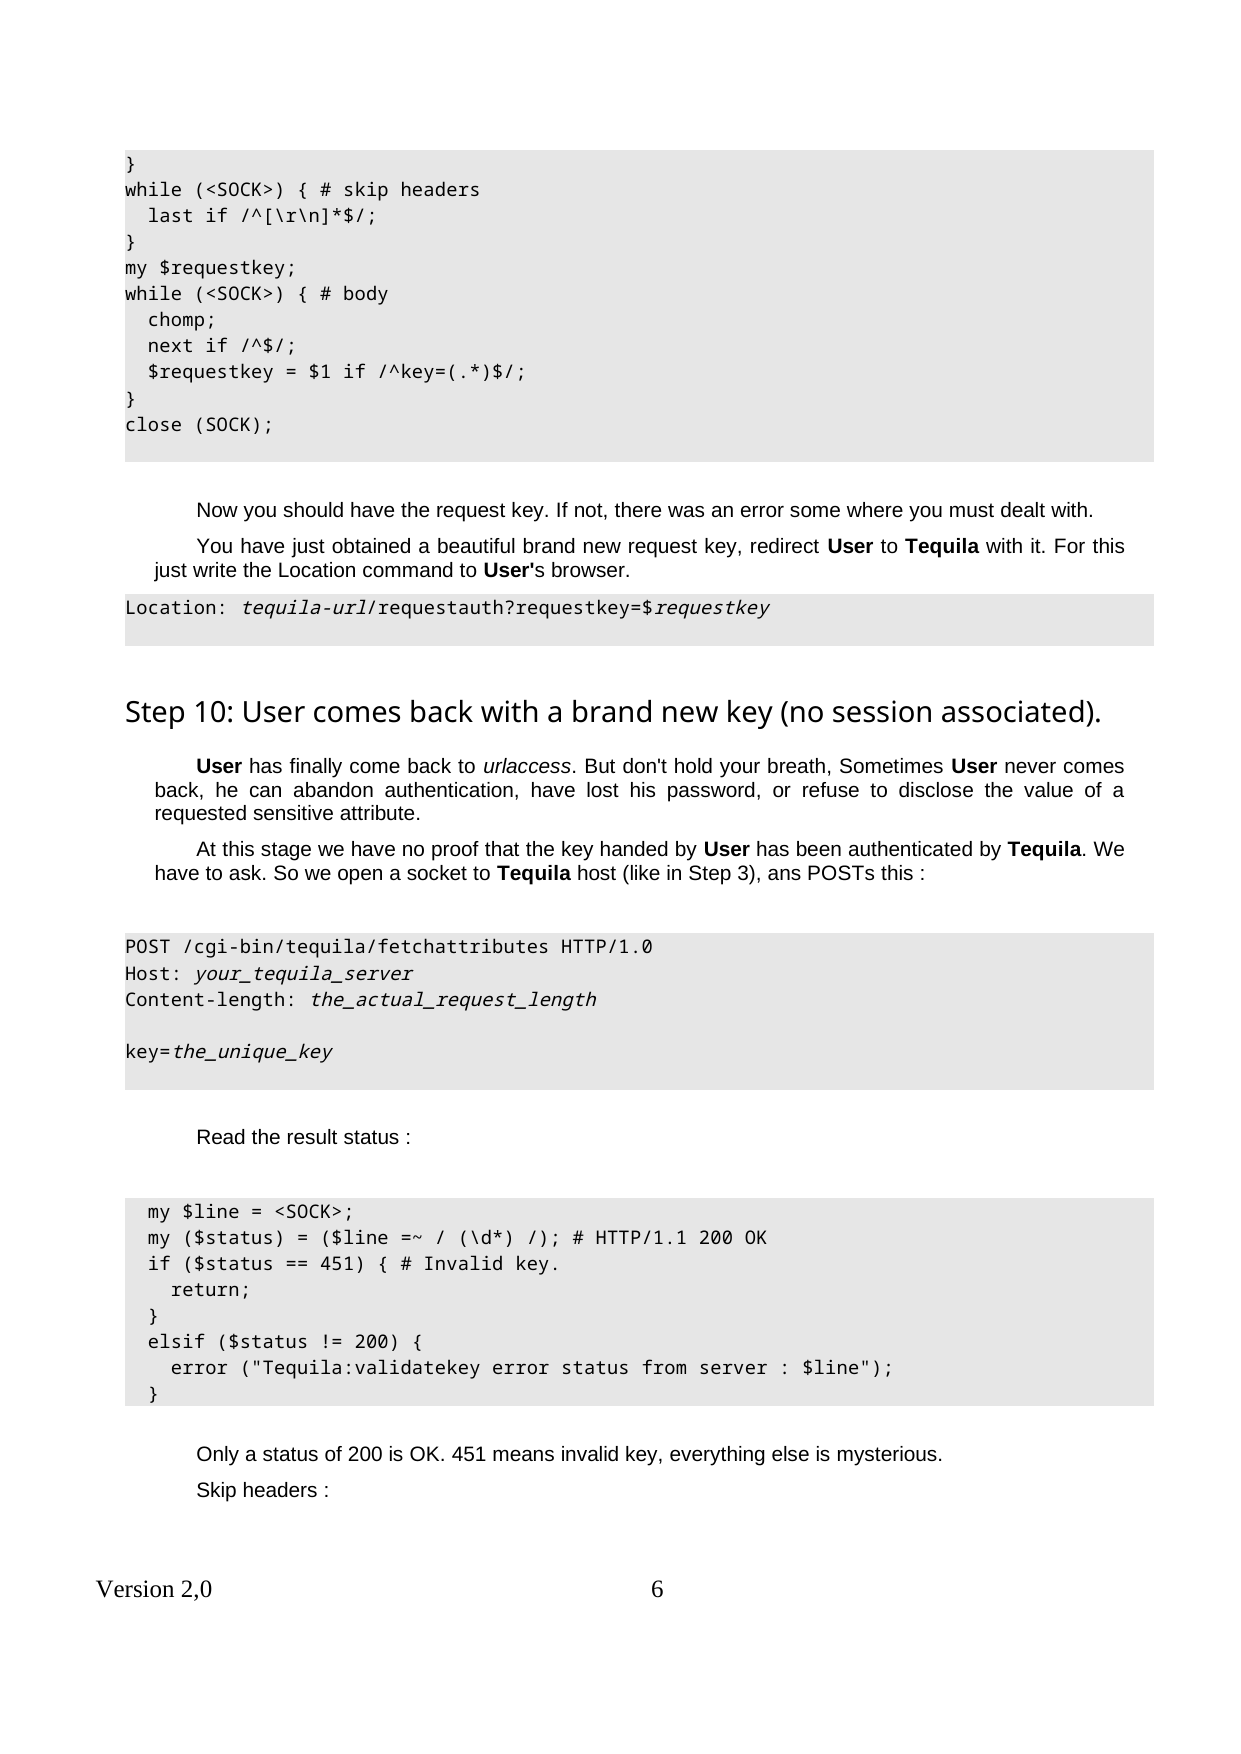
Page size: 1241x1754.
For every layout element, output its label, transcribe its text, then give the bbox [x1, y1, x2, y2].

text Now you should have the request key. If not, there was an error some where you must dealt with. [154, 498, 1125, 522]
text User has finally come back to urlaccess. But don't hold your breath, Sometimes User never comes back, he can abandon authentication, have lost his password, or refuse to disclose the value of a requested sensitive attribute. [154, 755, 1125, 825]
text POST /cgi-bin/tequila/fetchattributes HTTP/1.0 [125, 933, 1154, 959]
text my $line = <SOCK>; [125, 1198, 1154, 1224]
text while (<SOCK>) { # skip headers [125, 176, 1154, 202]
text Read the result status : [154, 1126, 1125, 1149]
subtitle Step 10: User comes back with a brand new key (no session associated). [95, 691, 1184, 731]
text if ($status == 451) { # Invalid key. [125, 1250, 1154, 1276]
text close (SOCK); [125, 410, 1154, 436]
text You have just obtained a beautiful brand new request key, redirect User to Tequila with it. For this just write the Location command to User's browser. [154, 534, 1125, 582]
text last if /^[\r\n]*$/; [125, 202, 1154, 228]
text Content-length: the_actual_request_length [125, 986, 1154, 1012]
text } [125, 1380, 1154, 1406]
text } [125, 384, 1154, 410]
text } [125, 1302, 1154, 1328]
text my ($status) = ($line =~ / (\d*) /); # HTTP/1.1 200 OK [125, 1224, 1154, 1250]
text chomp; [125, 306, 1154, 332]
text my $requestkey; [125, 254, 1154, 280]
text $requestkey = $1 if /^key=(.*)$/; [125, 358, 1154, 384]
text return; [125, 1276, 1154, 1302]
text while (<SOCK>) { # body [125, 280, 1154, 306]
text Location: tequila-url/requestauth?requestkey=$requestkey [125, 594, 1154, 620]
text At this stage we have no proof that the key handed by User has been authenticated by Tequila. We have to ask. So we open a socket to Tequila host (like in Step 3), ans POSTs this : [154, 838, 1125, 885]
text Skip headers : [154, 1478, 1125, 1502]
text Only a status of 200 is OK. 451 means invalid key, everything else is mysterious. [154, 1442, 1125, 1466]
text } [125, 150, 1154, 176]
text key=the_unique_key [125, 1038, 1154, 1064]
text error ("Tequila:validatekey error status from server : $line"); [125, 1354, 1154, 1380]
text } [125, 228, 1154, 254]
text Host: your_tequila_server [125, 959, 1154, 986]
text elsif ($status != 200) { [125, 1328, 1154, 1354]
text next if /^$/; [125, 332, 1154, 358]
